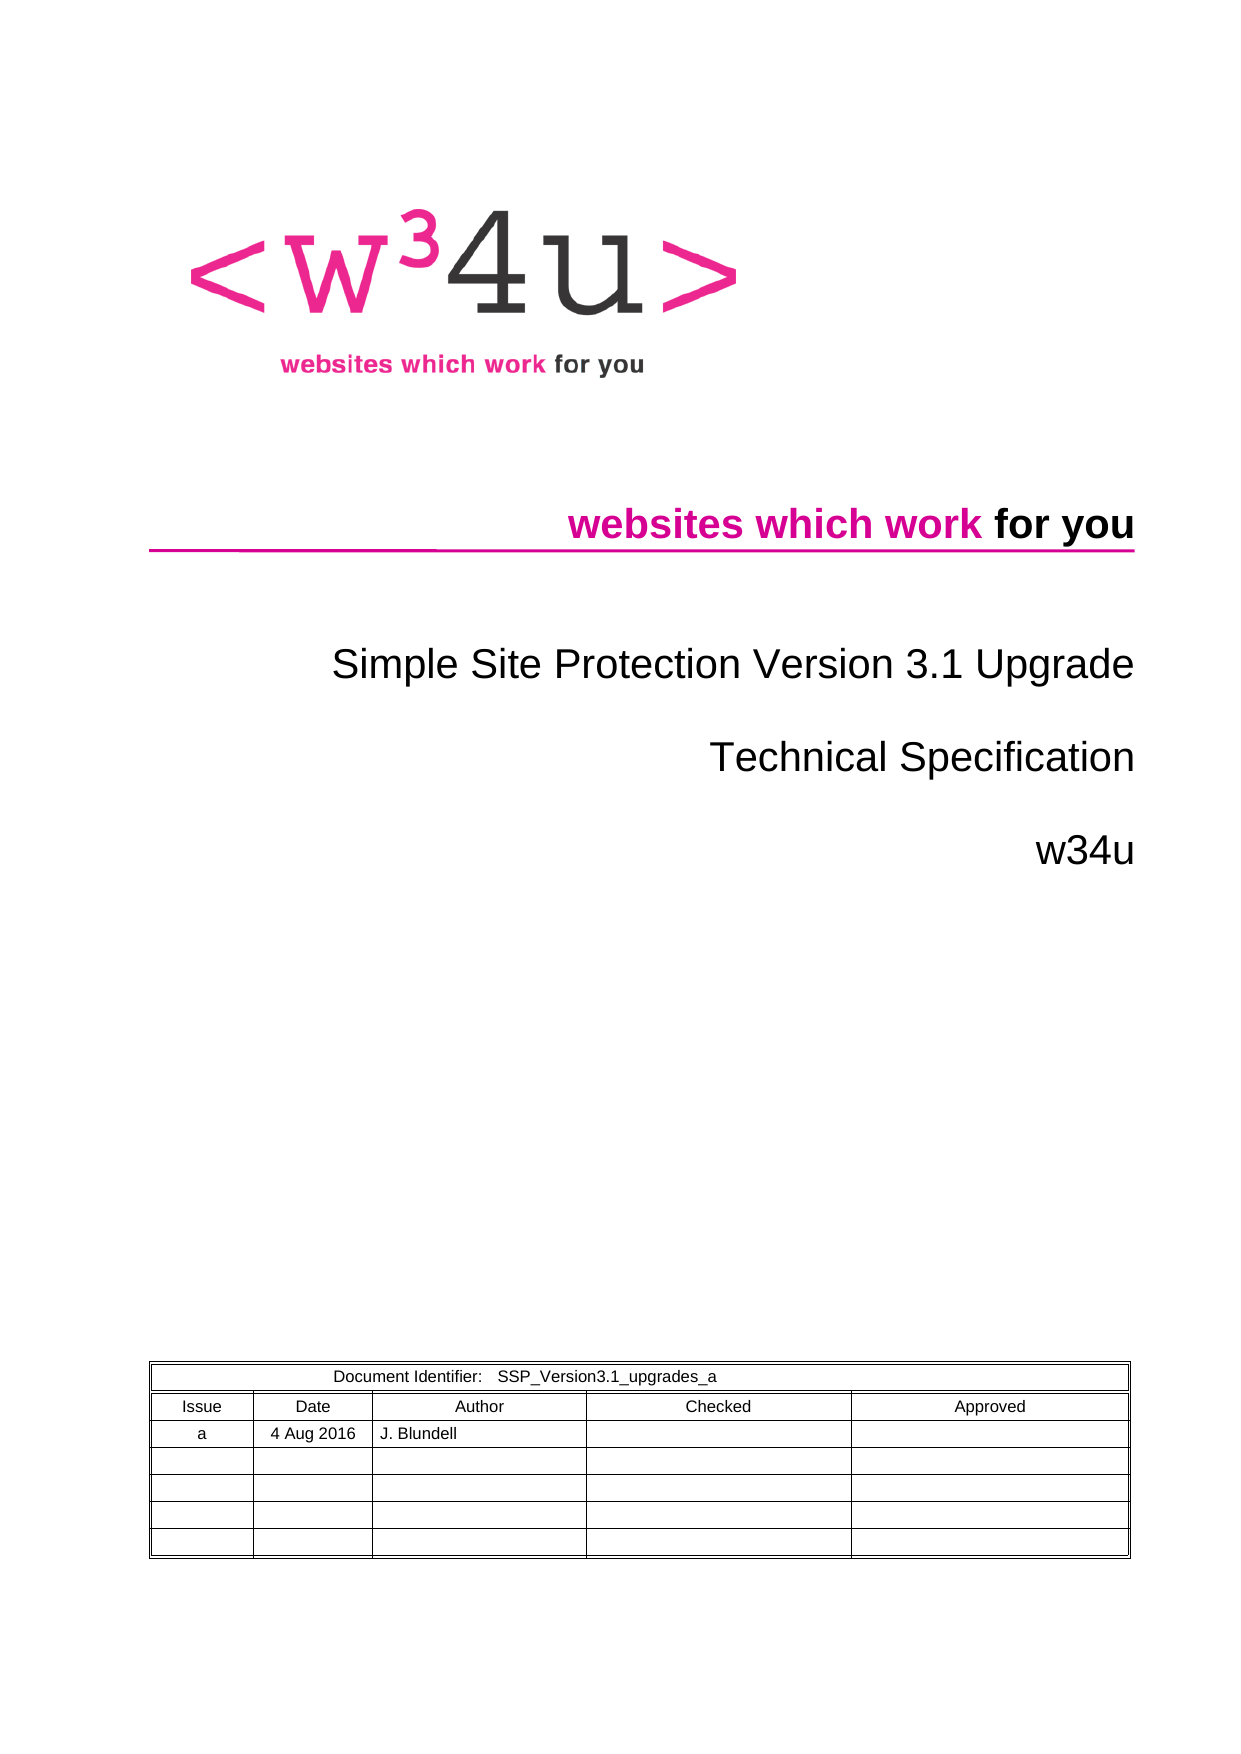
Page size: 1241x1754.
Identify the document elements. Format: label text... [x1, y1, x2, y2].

picture [166, 189, 761, 399]
table_cell a [152, 1421, 253, 1447]
table_cell [152, 1448, 253, 1474]
table_cell [254, 1448, 372, 1474]
table_cell [852, 1502, 1128, 1528]
table_cell Approved [852, 1394, 1128, 1420]
table_cell [373, 1475, 586, 1501]
table_cell [852, 1475, 1128, 1501]
table_cell [373, 1529, 586, 1555]
text w34u [150, 827, 1135, 873]
text websites which work for you [150, 501, 1135, 547]
text Technical Specification [150, 733, 1135, 780]
table_cell [587, 1475, 851, 1501]
table_cell Issue [152, 1394, 253, 1420]
text Simple Site Protection Version 3.1 Upgrade [150, 640, 1135, 687]
table_cell [373, 1448, 586, 1474]
table_cell 4 Aug 2016 [254, 1421, 372, 1447]
table_cell Checked [587, 1394, 851, 1420]
table_cell Date [254, 1394, 372, 1420]
table_header SSP_Version3.1_upgrades_a [490, 1365, 1128, 1390]
table_cell [587, 1529, 851, 1555]
table_cell [254, 1502, 372, 1528]
table_cell [587, 1502, 851, 1528]
table_cell [587, 1448, 851, 1474]
table_cell [852, 1529, 1128, 1555]
table_cell [373, 1502, 586, 1528]
table_cell [852, 1448, 1128, 1474]
table_cell [152, 1502, 253, 1528]
table_cell [152, 1529, 253, 1555]
table_cell [587, 1421, 851, 1447]
table_cell J. Blundell [373, 1421, 586, 1447]
table_cell [254, 1475, 372, 1501]
table_cell [152, 1475, 253, 1501]
table_header Document Identifier: [152, 1365, 490, 1390]
table_cell Author [373, 1394, 586, 1420]
table_cell [254, 1529, 372, 1555]
table_cell [852, 1421, 1128, 1447]
